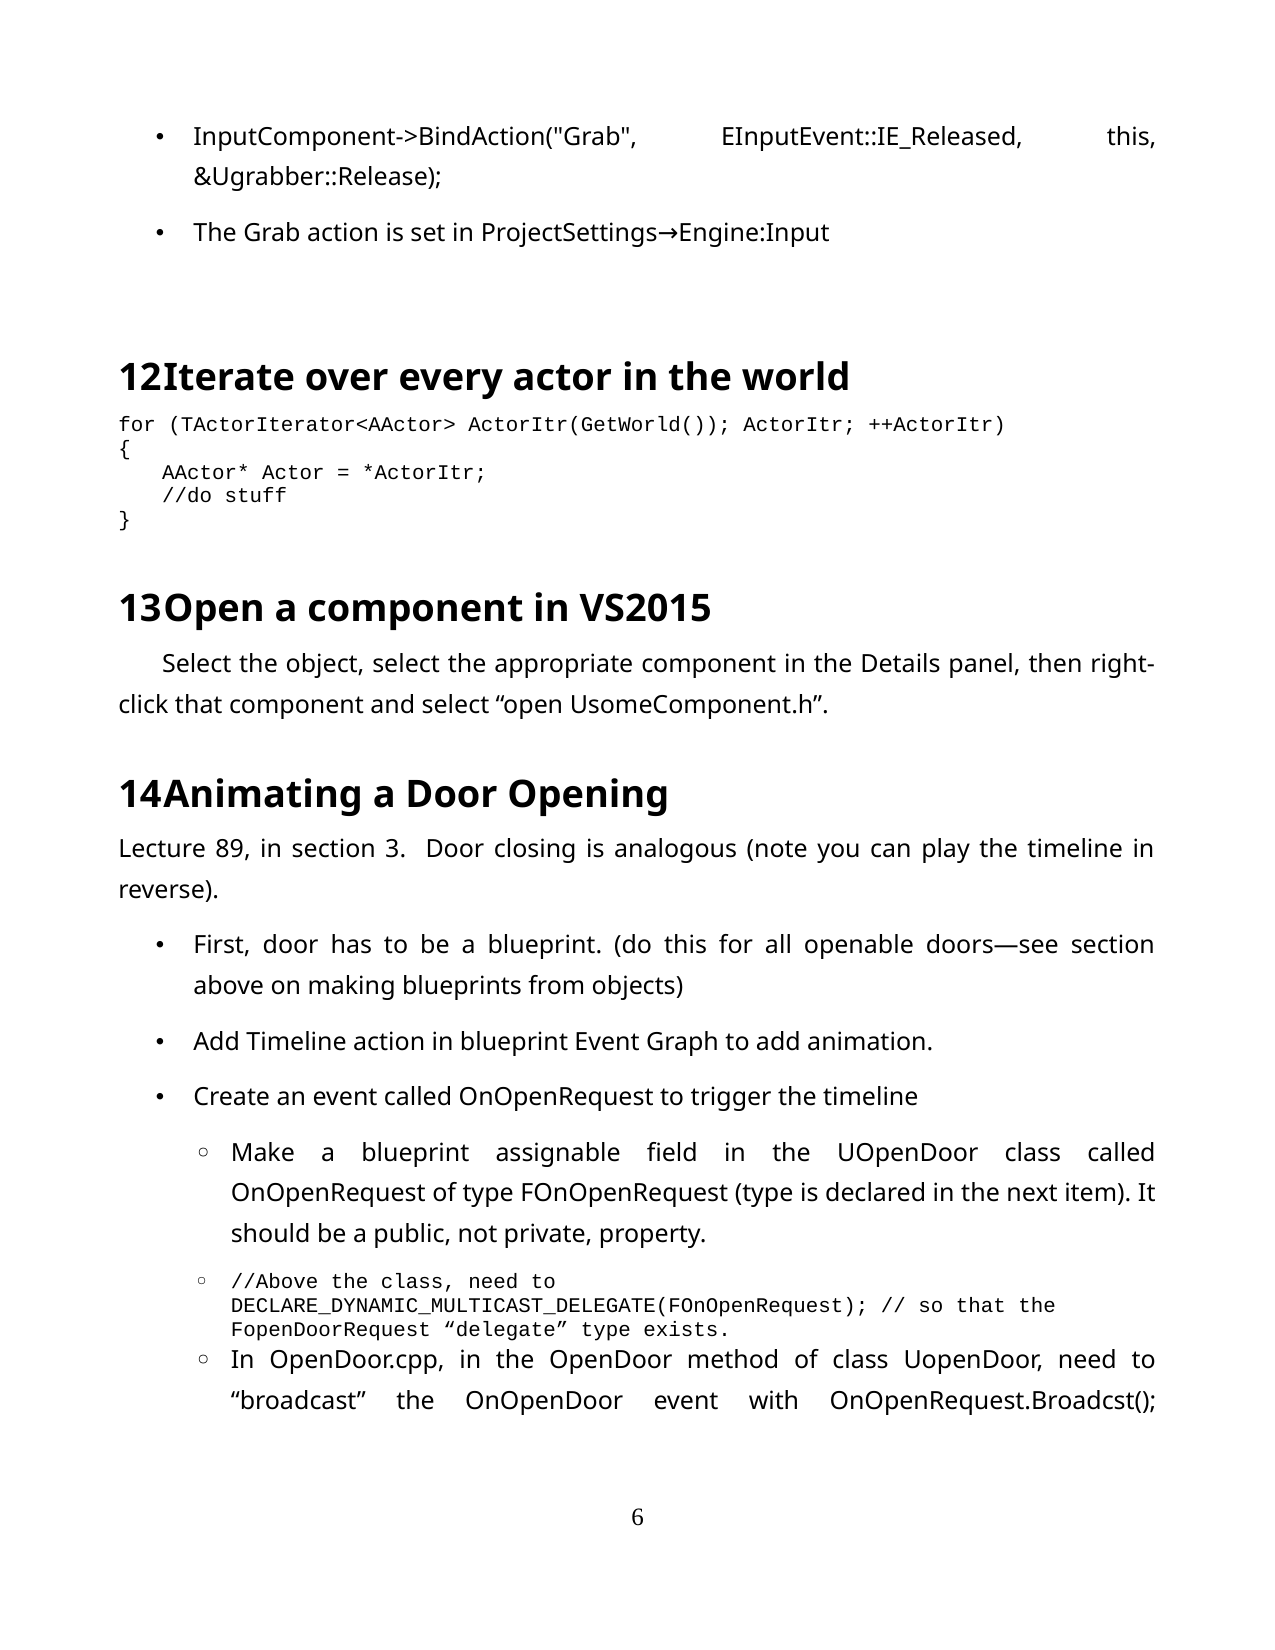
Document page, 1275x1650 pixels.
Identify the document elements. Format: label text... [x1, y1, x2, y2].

text } [118, 509, 1157, 533]
text for (TActorIterator<AActor> ActorItr(GetWorld()); ActorItr; ++ActorItr) [118, 414, 1157, 438]
list InputComponent->BindAction("Grab", EInputEvent::IE_Released, this, &Ugrabber::Release); [156, 118, 1157, 193]
list //Above the class, need to DECLARE_DYNAMIC_MULTICAST_DELEGATE(FOnOpenRequest); // so that the FopenDoorRequest “delegate” type exists. [193, 1271, 1157, 1342]
list Create an event called OnOpenRequest to trigger the timeline [156, 1079, 1157, 1113]
subtitle Open a component in VS2015 [118, 581, 1157, 633]
subtitle Animating a Door Opening [118, 767, 1157, 818]
list In OpenDoor.cpp, in the OpenDoor method of class UopenDoor, need to “broadcast” the OnOpenDoor event with OnOpenRequest.Broadcst(); [193, 1342, 1157, 1417]
text AActor* Actor = *ActorItr; [118, 462, 1157, 485]
list Add Timeline action in blueprint Event Graph to add animation. [156, 1023, 1157, 1057]
text { [118, 438, 1157, 462]
text Select the object, select the appropriate component in the Details panel, then right-click that component and select “open UsomeComponent.h”. [118, 645, 1157, 720]
list The Grab action is set in ProjectSettings→Engine:Input [156, 214, 1157, 248]
subtitle Iterate over every actor in the world [118, 350, 1157, 402]
list First, door has to be a blueprint. (do this for all openable doors—see section above on making blueprints from objects) [156, 927, 1157, 1002]
text //do stuff [118, 485, 1157, 509]
list Make a blueprint assignable field in the UOpenDoor class called OnOpenRequest of type FOnOpenRequest (type is declared in the next item). It should be a public, not private, property. [193, 1134, 1157, 1250]
text Lecture 89, in section 3. Door closing is analogous (note you can play the timeline in reverse). [118, 831, 1157, 906]
